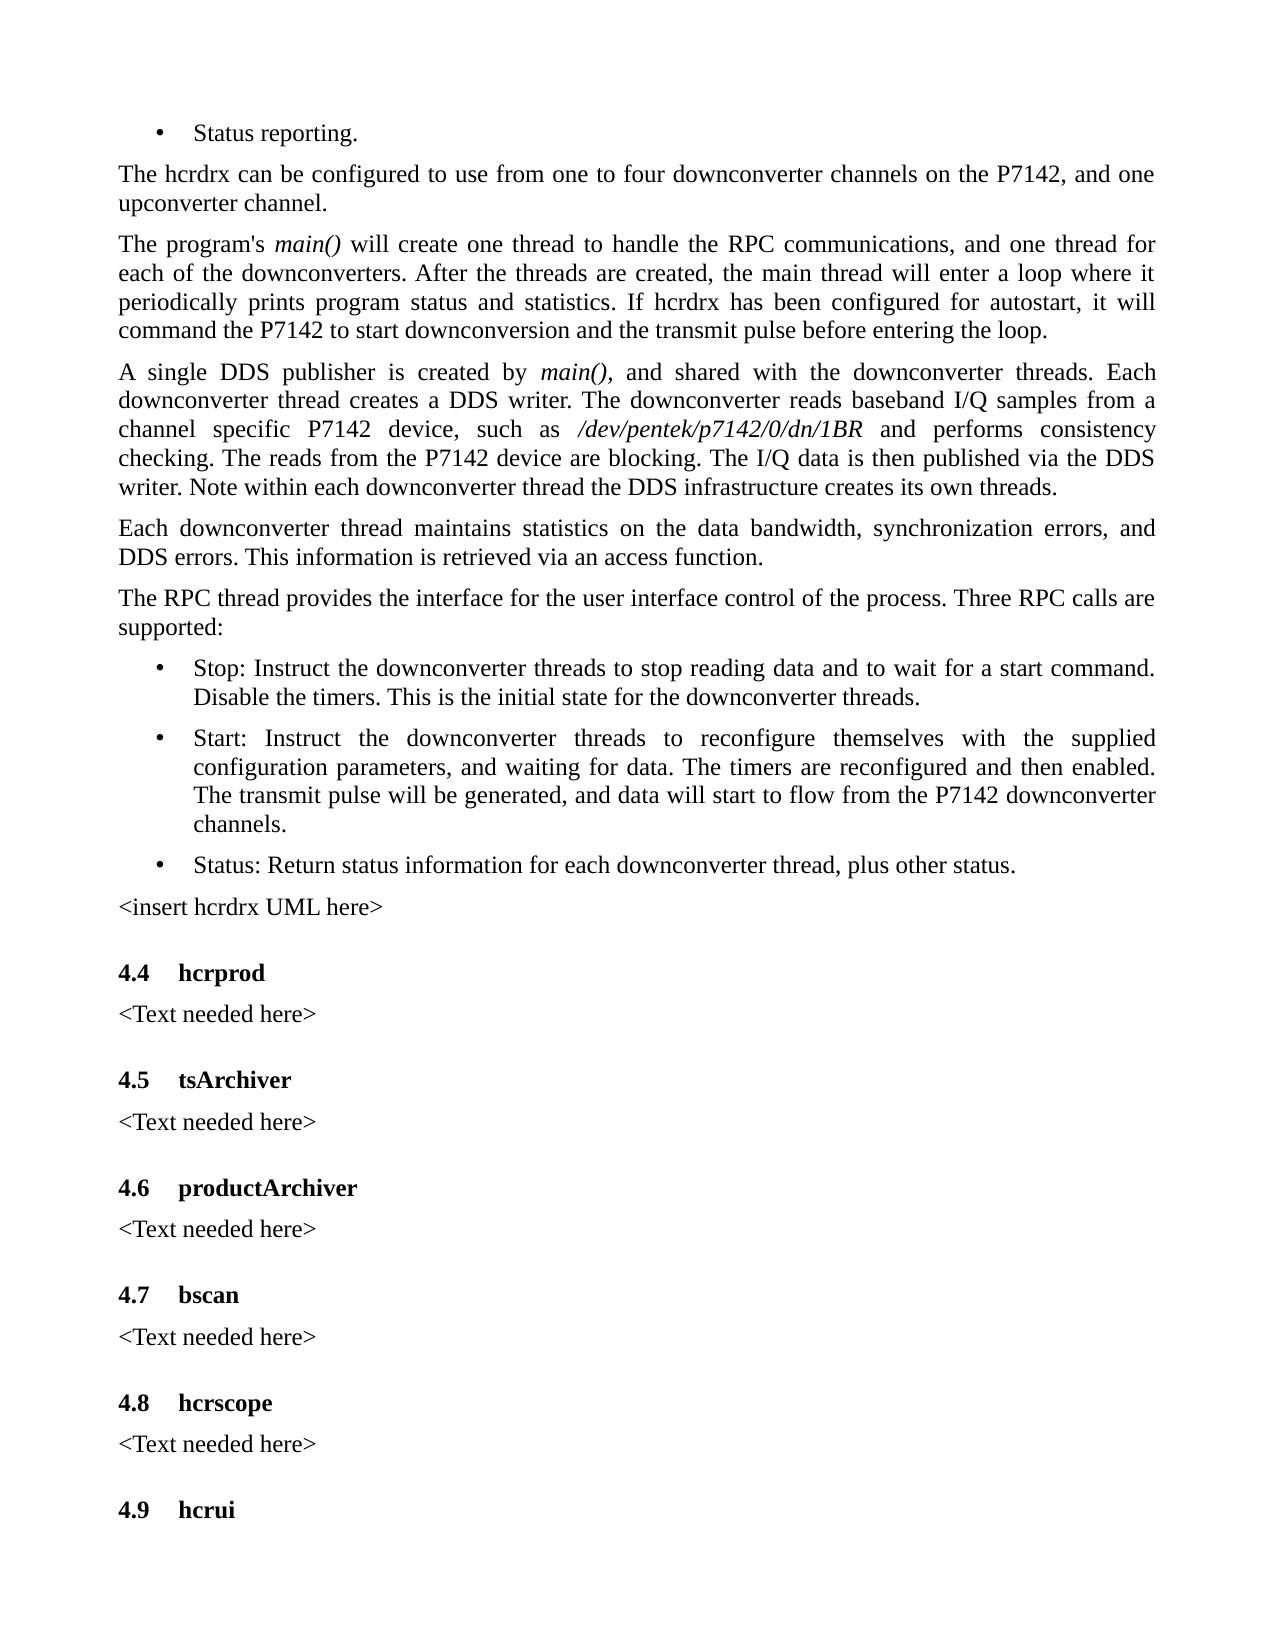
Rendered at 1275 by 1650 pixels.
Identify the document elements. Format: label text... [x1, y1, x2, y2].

text The RPC thread provides the interface for the user interface control of the process. Three RPC calls are supported: [118, 583, 1157, 641]
text <Text needed here> [118, 1107, 1157, 1136]
text <Text needed here> [118, 1429, 1157, 1458]
list Stop: Instruct the downconverter threads to stop reading data and to wait for a start command. Disable the timers. This is the initial state for the downconverter threads. [156, 653, 1157, 711]
subtitle hcrscope [118, 1388, 1157, 1417]
text <Text needed here> [118, 1214, 1157, 1243]
text The hcrdrx can be configured to use from one to four downconverter channels on the P7142, and one upconverter channel. [118, 159, 1157, 217]
subtitle tsArchiver [118, 1066, 1157, 1094]
subtitle bscan [118, 1281, 1157, 1309]
list Start: Instruct the downconverter threads to reconfigure themselves with the supplied configuration parameters, and waiting for data. The timers are reconfigured and then enabled. The transmit pulse will be generated, and data will start to flow from the P7142 downconverter channels. [156, 723, 1157, 838]
text The program's main() will create one thread to handle the RPC communications, and one thread for each of the downconverters. After the threads are created, the main thread will enter a loop where it periodically prints program status and statistics. If hcrdrx has been configured for autostart, it will command the P7142 to start downconversion and the transmit pulse before entering the loop. [118, 229, 1157, 344]
text A single DDS publisher is created by main(), and shared with the downconverter threads. Each downconverter thread creates a DDS writer. The downconverter reads baseband I/Q samples from a channel specific P7142 device, such as /dev/pentek/p7142/0/dn/1BR and performs consistency checking. The reads from the P7142 device are blocking. The I/Q data is then published via the DDS writer. Note within each downconverter thread the DDS infrastructure creates its own threads. [118, 357, 1157, 501]
subtitle productArchiver [118, 1173, 1157, 1202]
subtitle hcrprod [118, 958, 1157, 987]
subtitle hcrui [118, 1496, 1157, 1524]
text <Text needed here> [118, 999, 1157, 1028]
text <insert hcrdrx UML here> [118, 892, 1157, 921]
list Status reporting. [156, 118, 1157, 147]
text Each downconverter thread maintains statistics on the data bandwidth, synchronization errors, and DDS errors. This information is retrieved via an access function. [118, 513, 1157, 571]
text <Text needed here> [118, 1322, 1157, 1351]
list Status: Return status information for each downconverter thread, plus other status. [156, 851, 1157, 879]
